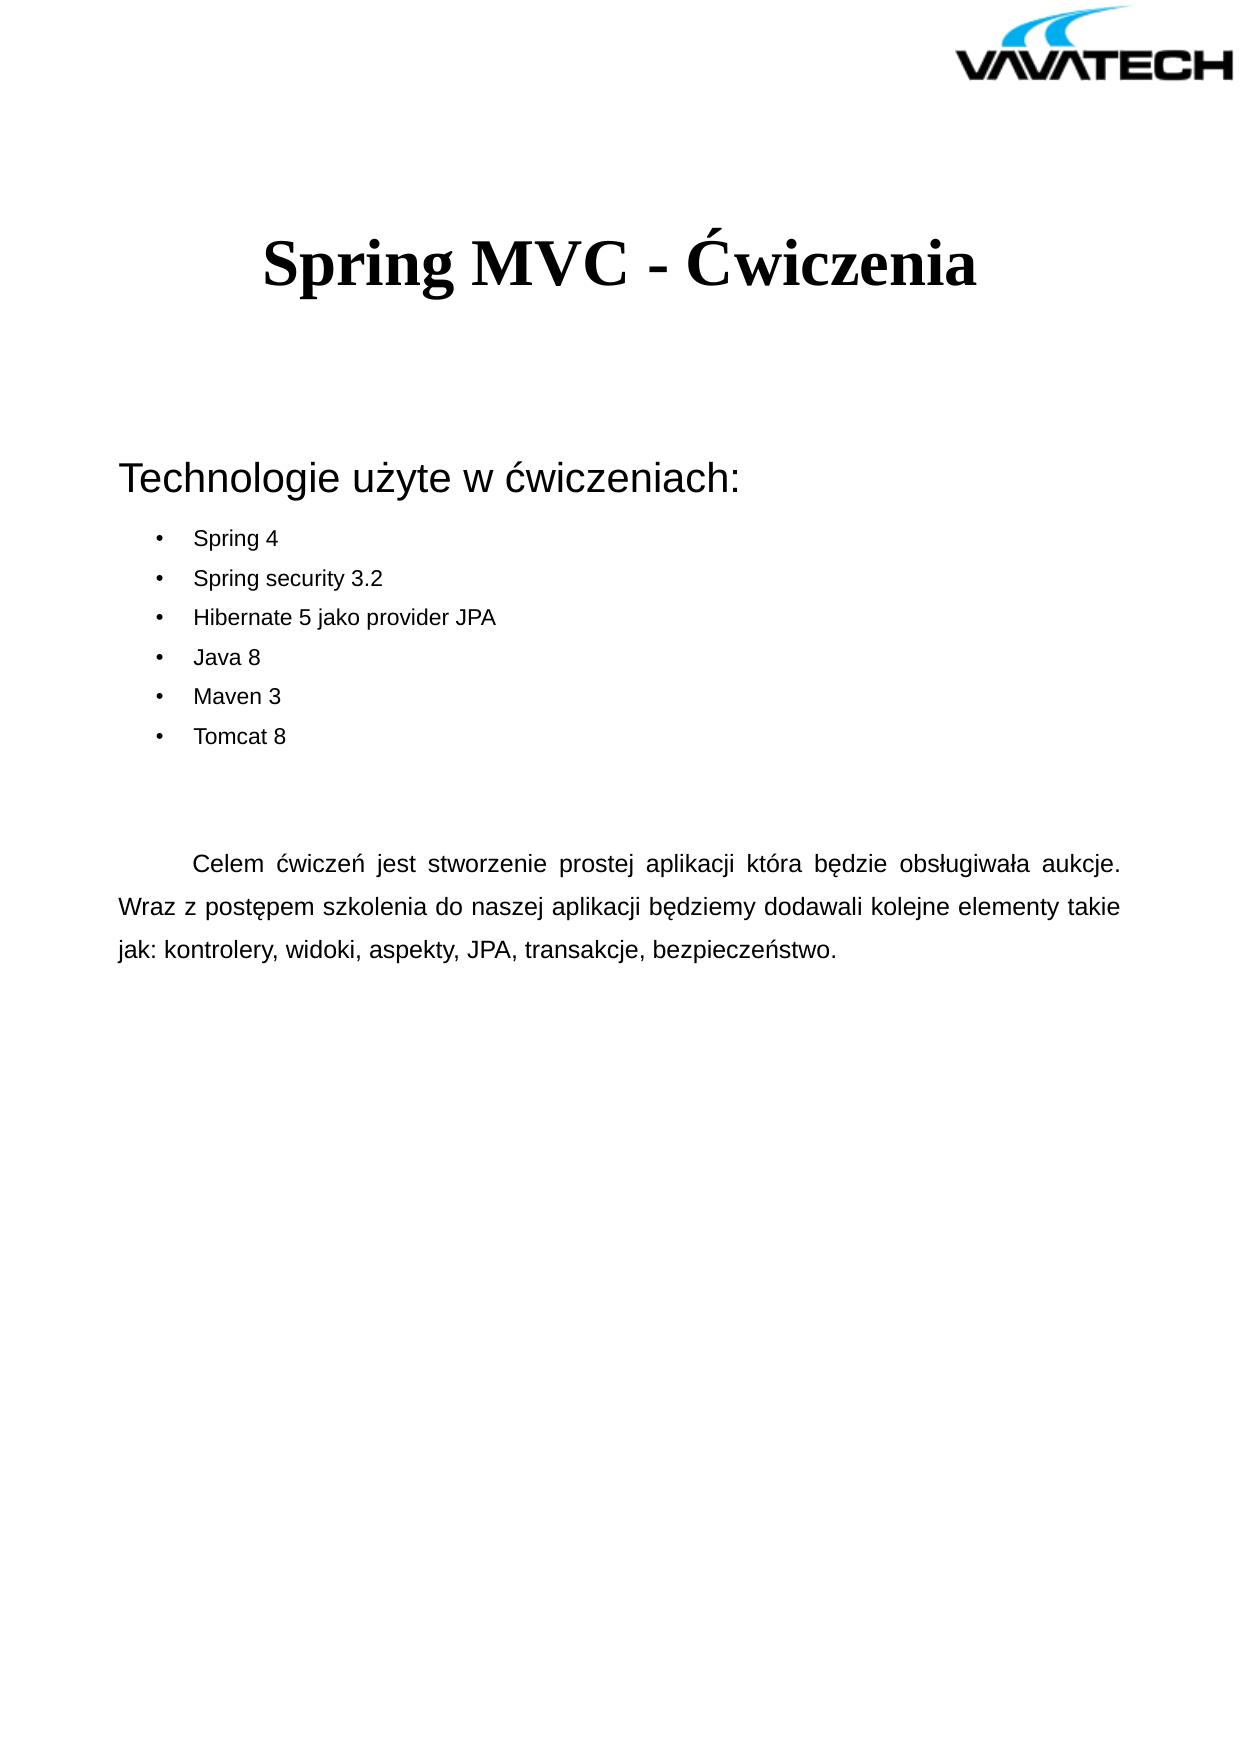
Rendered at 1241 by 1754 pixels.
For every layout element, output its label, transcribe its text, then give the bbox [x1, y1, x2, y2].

text Spring MVC - Ćwiczenia [118, 223, 1122, 300]
picture [954, 4, 1236, 82]
list Spring 4 [156, 525, 1122, 552]
text Technologie użyte w ćwiczeniach: [118, 453, 1122, 501]
list Maven 3 [156, 683, 1122, 710]
list Java 8 [156, 644, 1122, 670]
text Celem ćwiczeń jest stworzenie prostej aplikacji która będzie obsługiwała aukcje. Wraz z postępem szkolenia do naszej aplikacji będziemy dodawali kolejne elementy takie jak: kontrolery, widoki, aspekty, JPA, transakcje, bezpieczeństwo. [118, 848, 1122, 963]
list Tomcat 8 [156, 723, 1122, 749]
list Spring security 3.2 [156, 565, 1122, 591]
list Hibernate 5 jako provider JPA [156, 604, 1122, 631]
